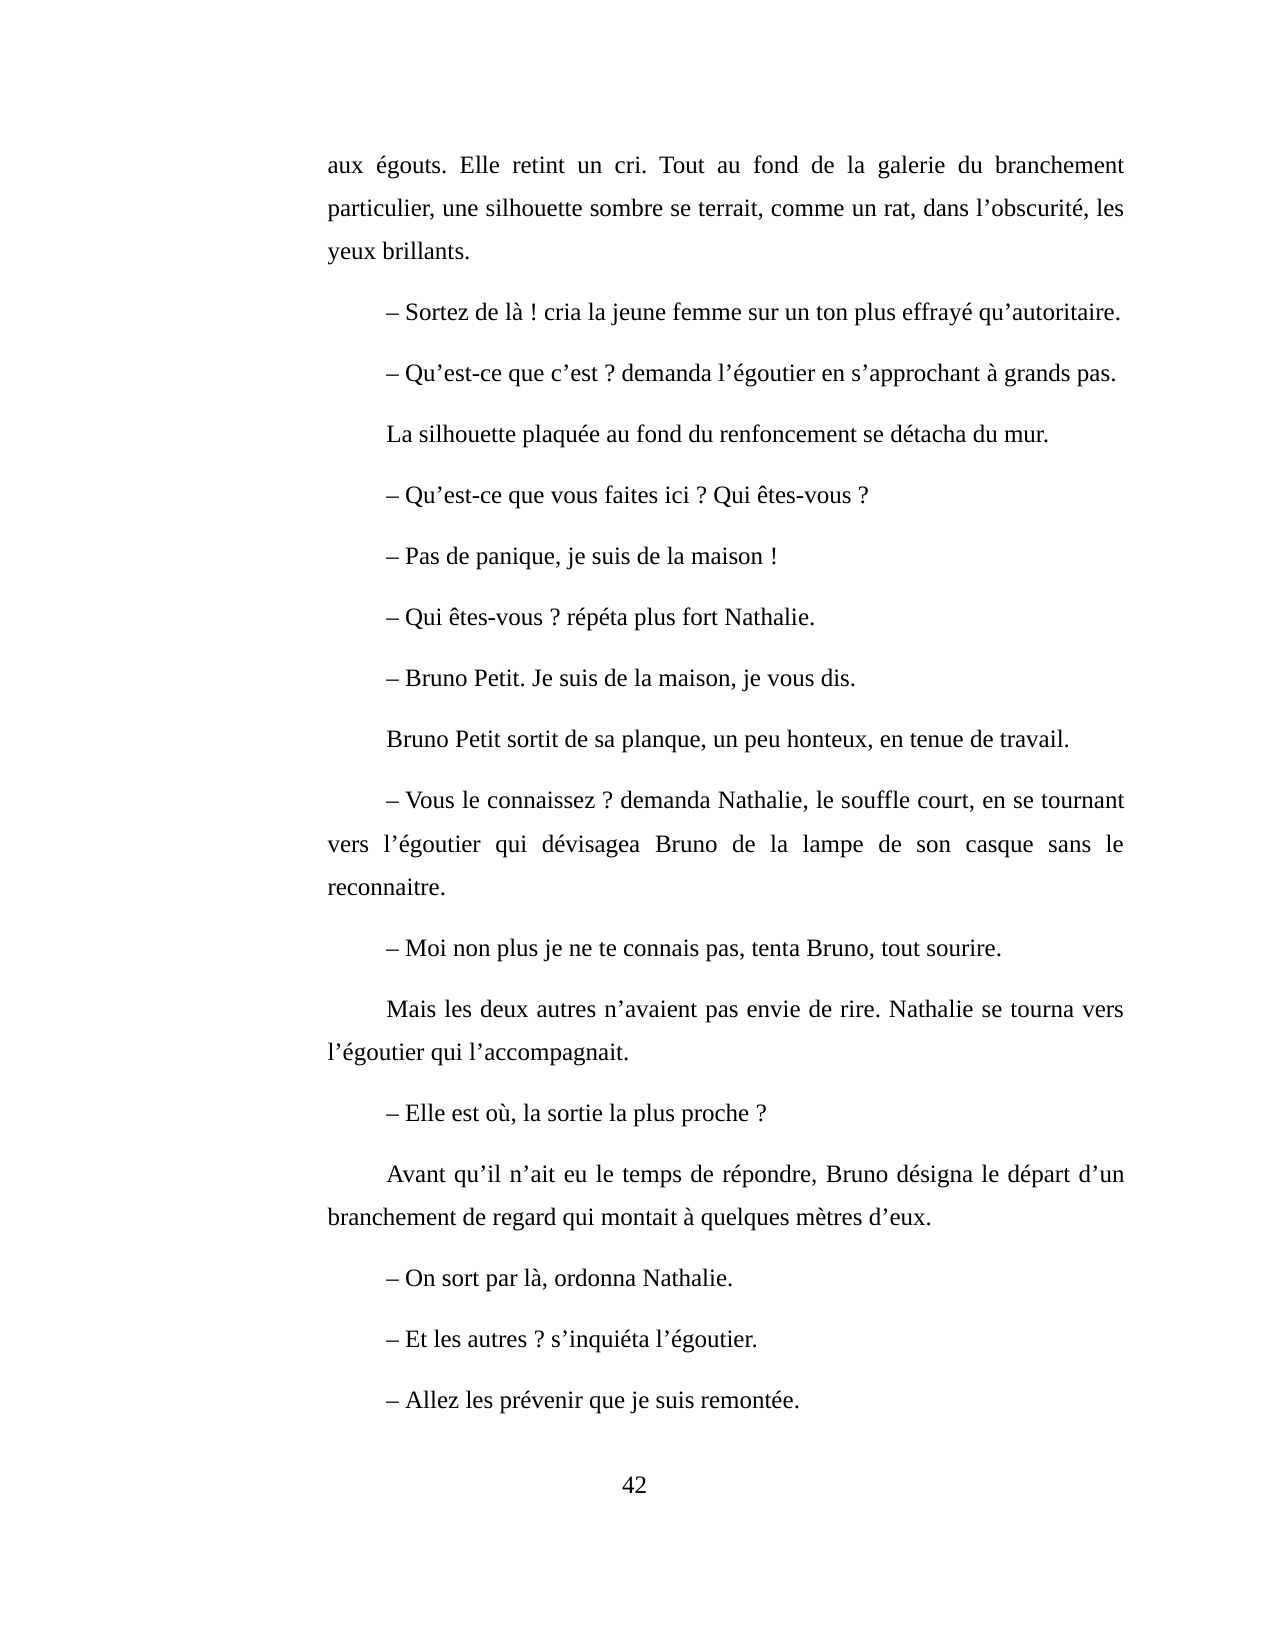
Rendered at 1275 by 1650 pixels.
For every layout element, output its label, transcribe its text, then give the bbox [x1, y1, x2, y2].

text – Elle est où, la sortie la plus proche ? [327, 1098, 1125, 1127]
text – Qu’est-ce que c’est ? demanda l’égoutier en s’approchant à grands pas. [327, 358, 1125, 387]
text La silhouette plaquée au fond du renfoncement se détacha du mur. [327, 419, 1125, 448]
text – Vous le connaissez ? demanda Nathalie, le souffle court, en se tournant vers l’égoutier qui dévisagea Bruno de la lampe de son casque sans le reconnaitre. [327, 786, 1125, 901]
text – Qui êtes-vous ? répéta plus fort Nathalie. [327, 602, 1125, 631]
text aux égouts. Elle retint un cri. Tout au fond de la galerie du branchement particulier, une silhouette sombre se terrait, comme un rat, dans l’obscurité, les yeux brillants. [327, 150, 1125, 265]
text – Pas de panique, je suis de la maison ! [327, 541, 1125, 570]
text – Moi non plus je ne te connais pas, tenta Bruno, tout sourire. [327, 933, 1125, 962]
text – Bruno Petit. Je suis de la maison, je vous dis. [327, 663, 1125, 692]
text Mais les deux autres n’avaient pas envie de rire. Nathalie se tourna vers l’égoutier qui l’accompagnait. [327, 994, 1125, 1066]
text – Allez les prévenir que je suis remontée. [327, 1385, 1125, 1414]
text Bruno Petit sortit de sa planque, un peu honteux, en tenue de travail. [327, 724, 1125, 753]
text – Sortez de là ! cria la jeune femme sur un ton plus effrayé qu’autoritaire. [327, 297, 1125, 326]
text – On sort par là, ordonna Nathalie. [327, 1263, 1125, 1292]
text – Qu’est-ce que vous faites ici ? Qui êtes-vous ? [327, 480, 1125, 509]
text Avant qu’il n’ait eu le temps de répondre, Bruno désigna le départ d’un branchement de regard qui montait à quelques mètres d’eux. [327, 1159, 1125, 1231]
text – Et les autres ? s’inquiéta l’égoutier. [327, 1324, 1125, 1353]
